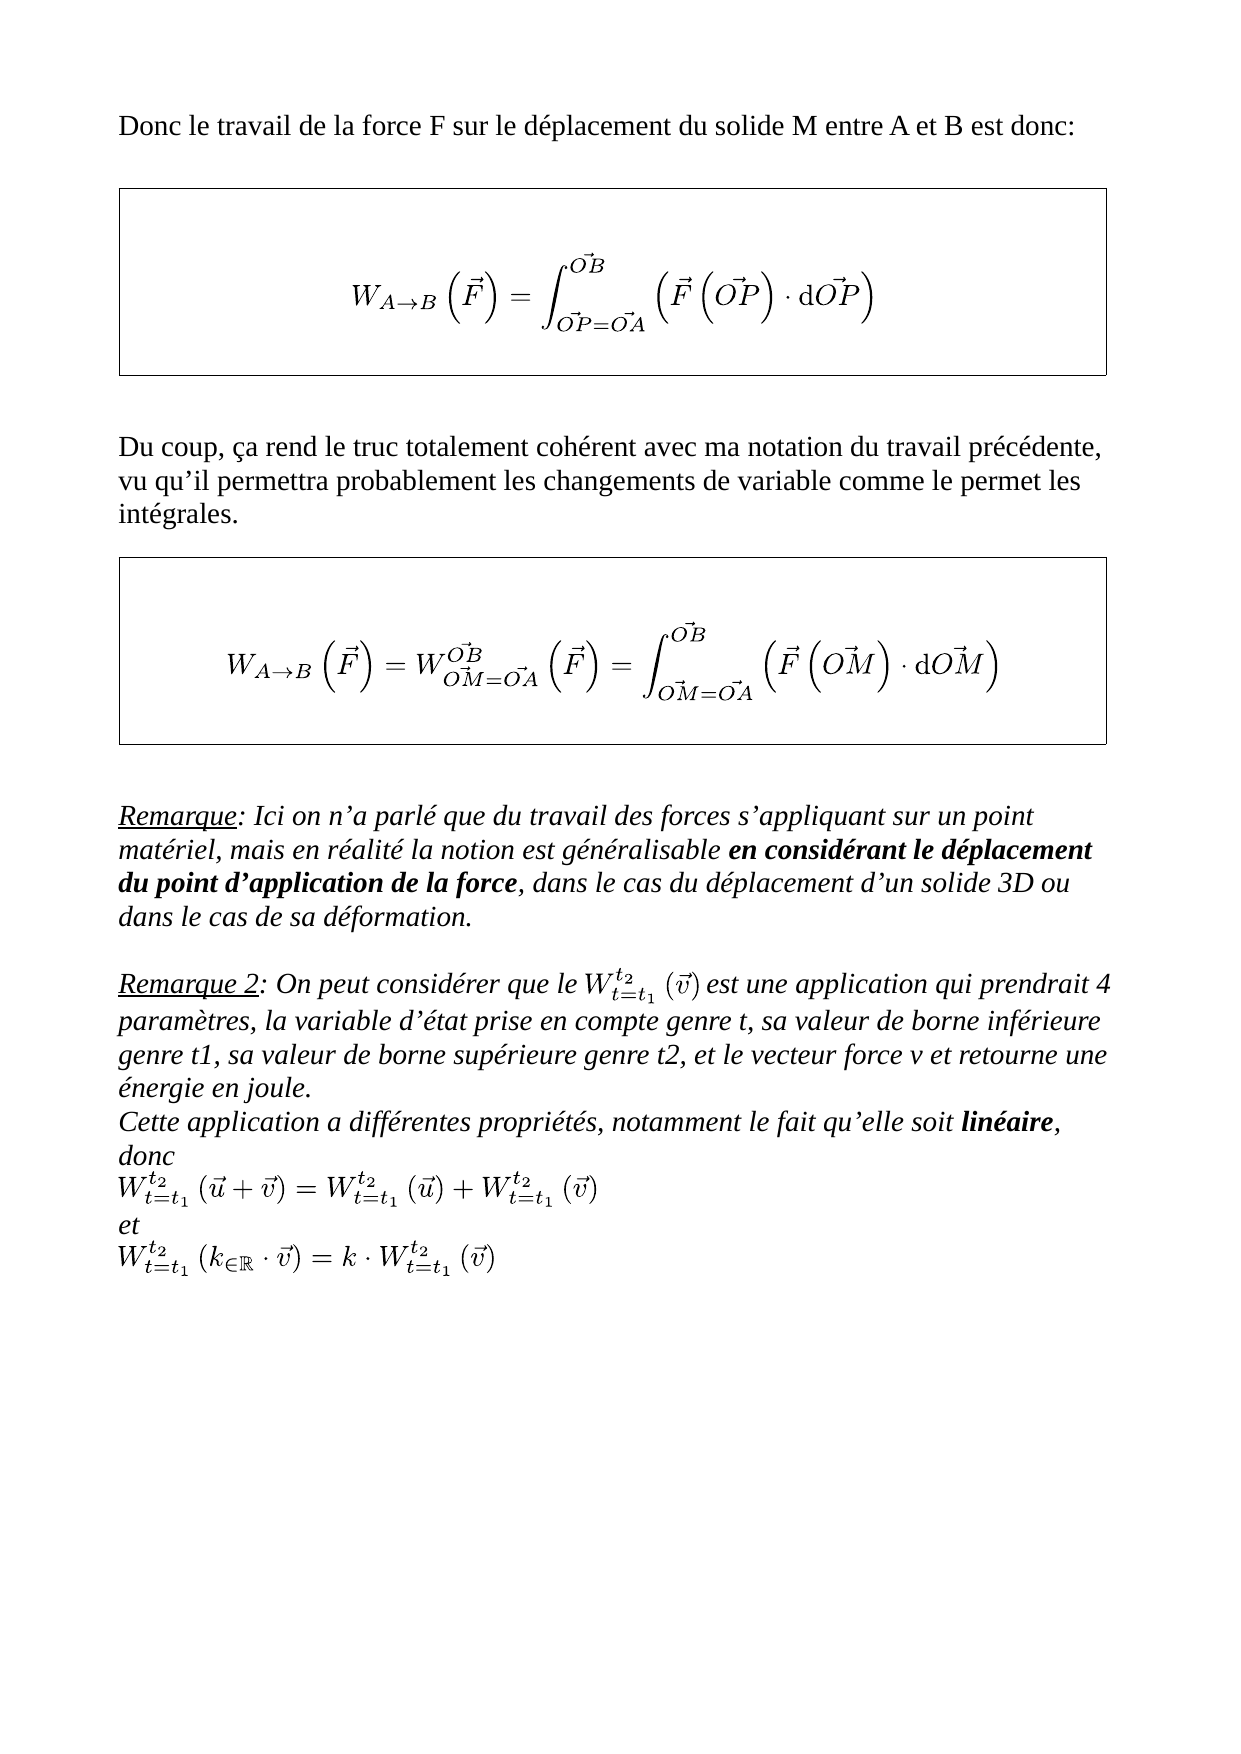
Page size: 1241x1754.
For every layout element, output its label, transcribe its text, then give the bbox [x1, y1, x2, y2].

text Remarque: Ici on n’a parlé que du travail des forces s’appliquant sur un point matériel, mais en réalité la notion est généralisable en considérant le déplacement du point d’application de la force, dans le cas du déplacement d’un solide 3D ou dans le cas de sa déformation. [118, 798, 1122, 932]
text Donc le travail de la force F sur le déplacement du solide M entre A et B est donc: [118, 108, 1122, 141]
text Cette application a différentes propriétés, notamment le fait qu’elle soit linéaire, donc [118, 1104, 1122, 1171]
text Du coup, ça rend le truc totalement cohérent avec ma notation du travail précédente, vu qu’il permettra probablement les changements de variable comme le permet les intégrales. [118, 429, 1122, 530]
text Remarque 2: On peut considérer que le est une application qui prendrait 4 paramètres, la variable d’état prise en compte genre t, sa valeur de borne inférieure genre t1, sa valeur de borne supérieure genre t2, et le vecteur force v et retourne une énergie en joule. [118, 966, 1122, 1104]
text et [118, 1207, 1122, 1240]
